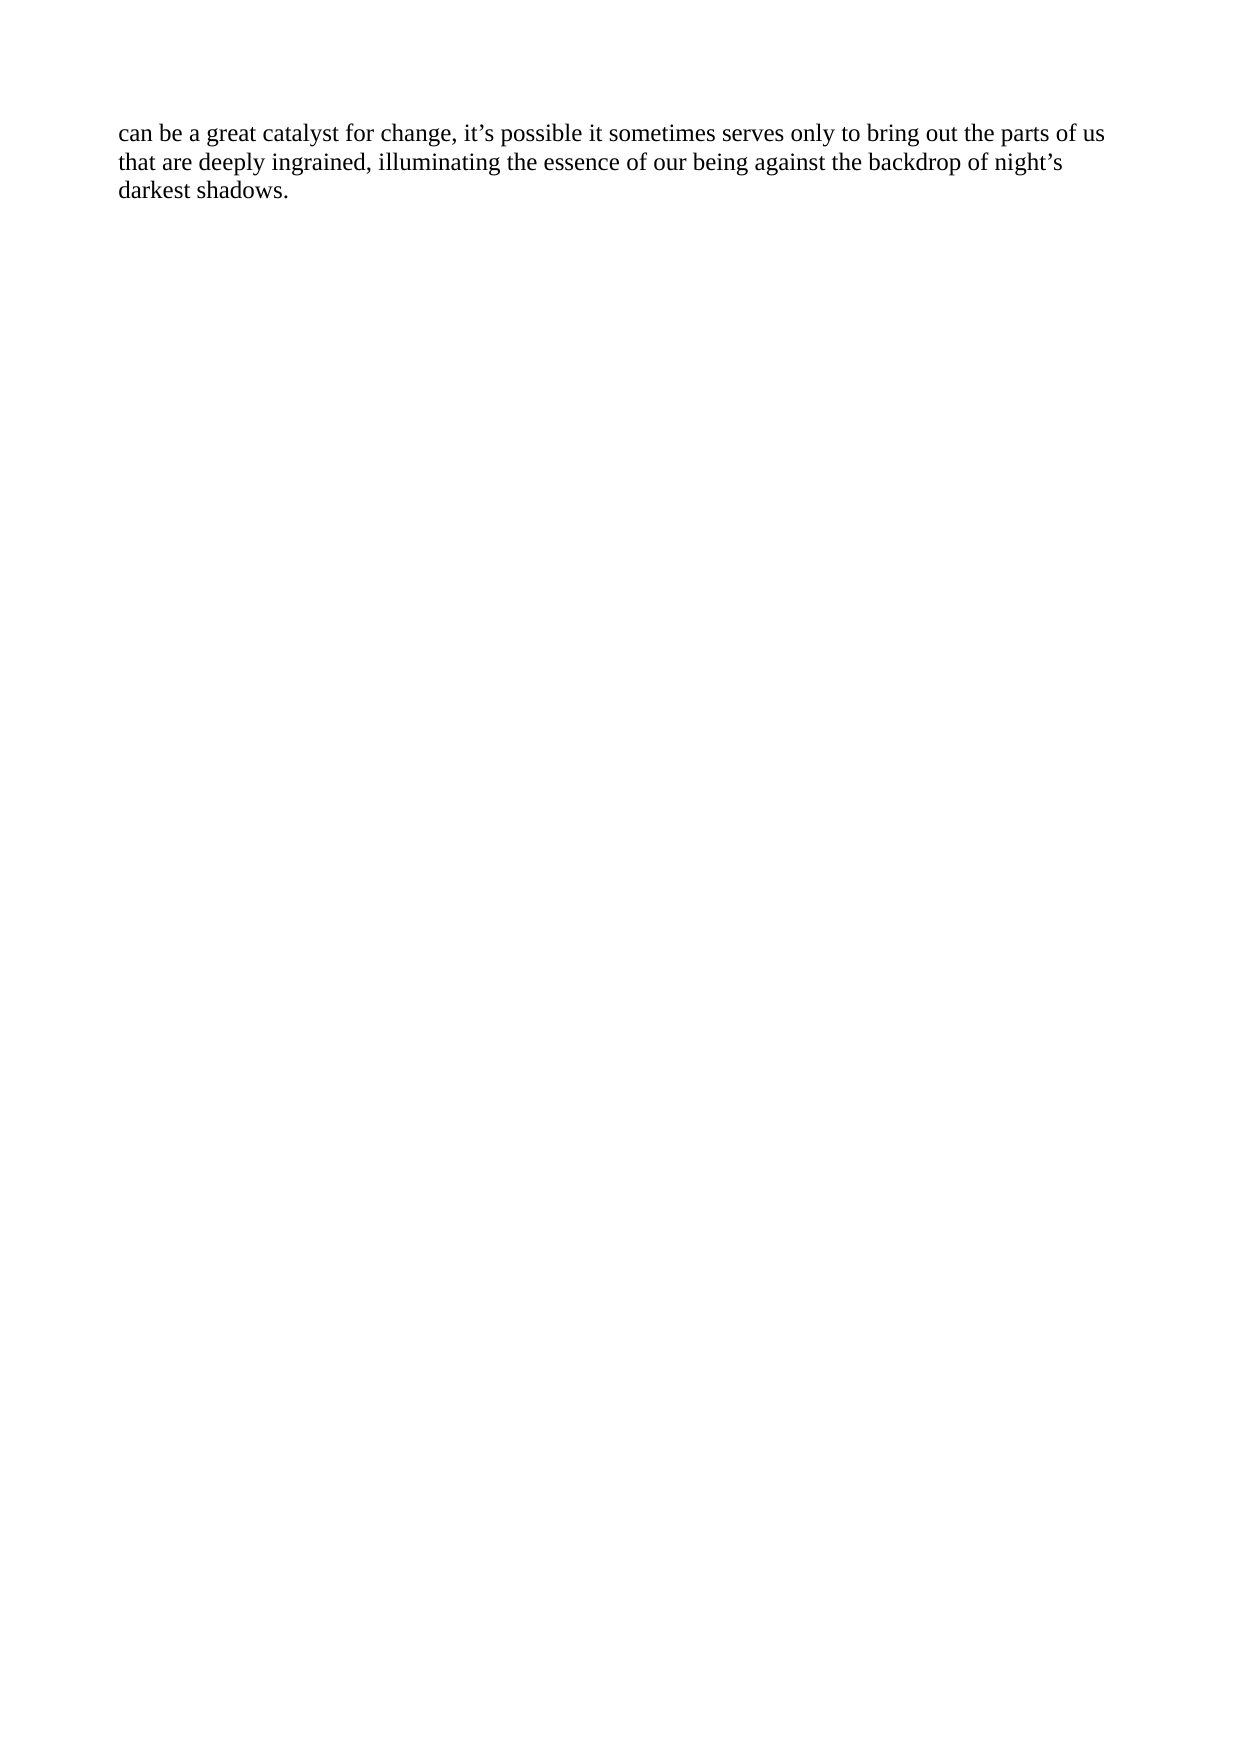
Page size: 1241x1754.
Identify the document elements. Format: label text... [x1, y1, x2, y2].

text can be a great catalyst for change, it’s possible it sometimes serves only to bring out the parts of us that are deeply ingrained, illuminating the essence of our being against the backdrop of night’s darkest shadows. [118, 118, 1122, 204]
